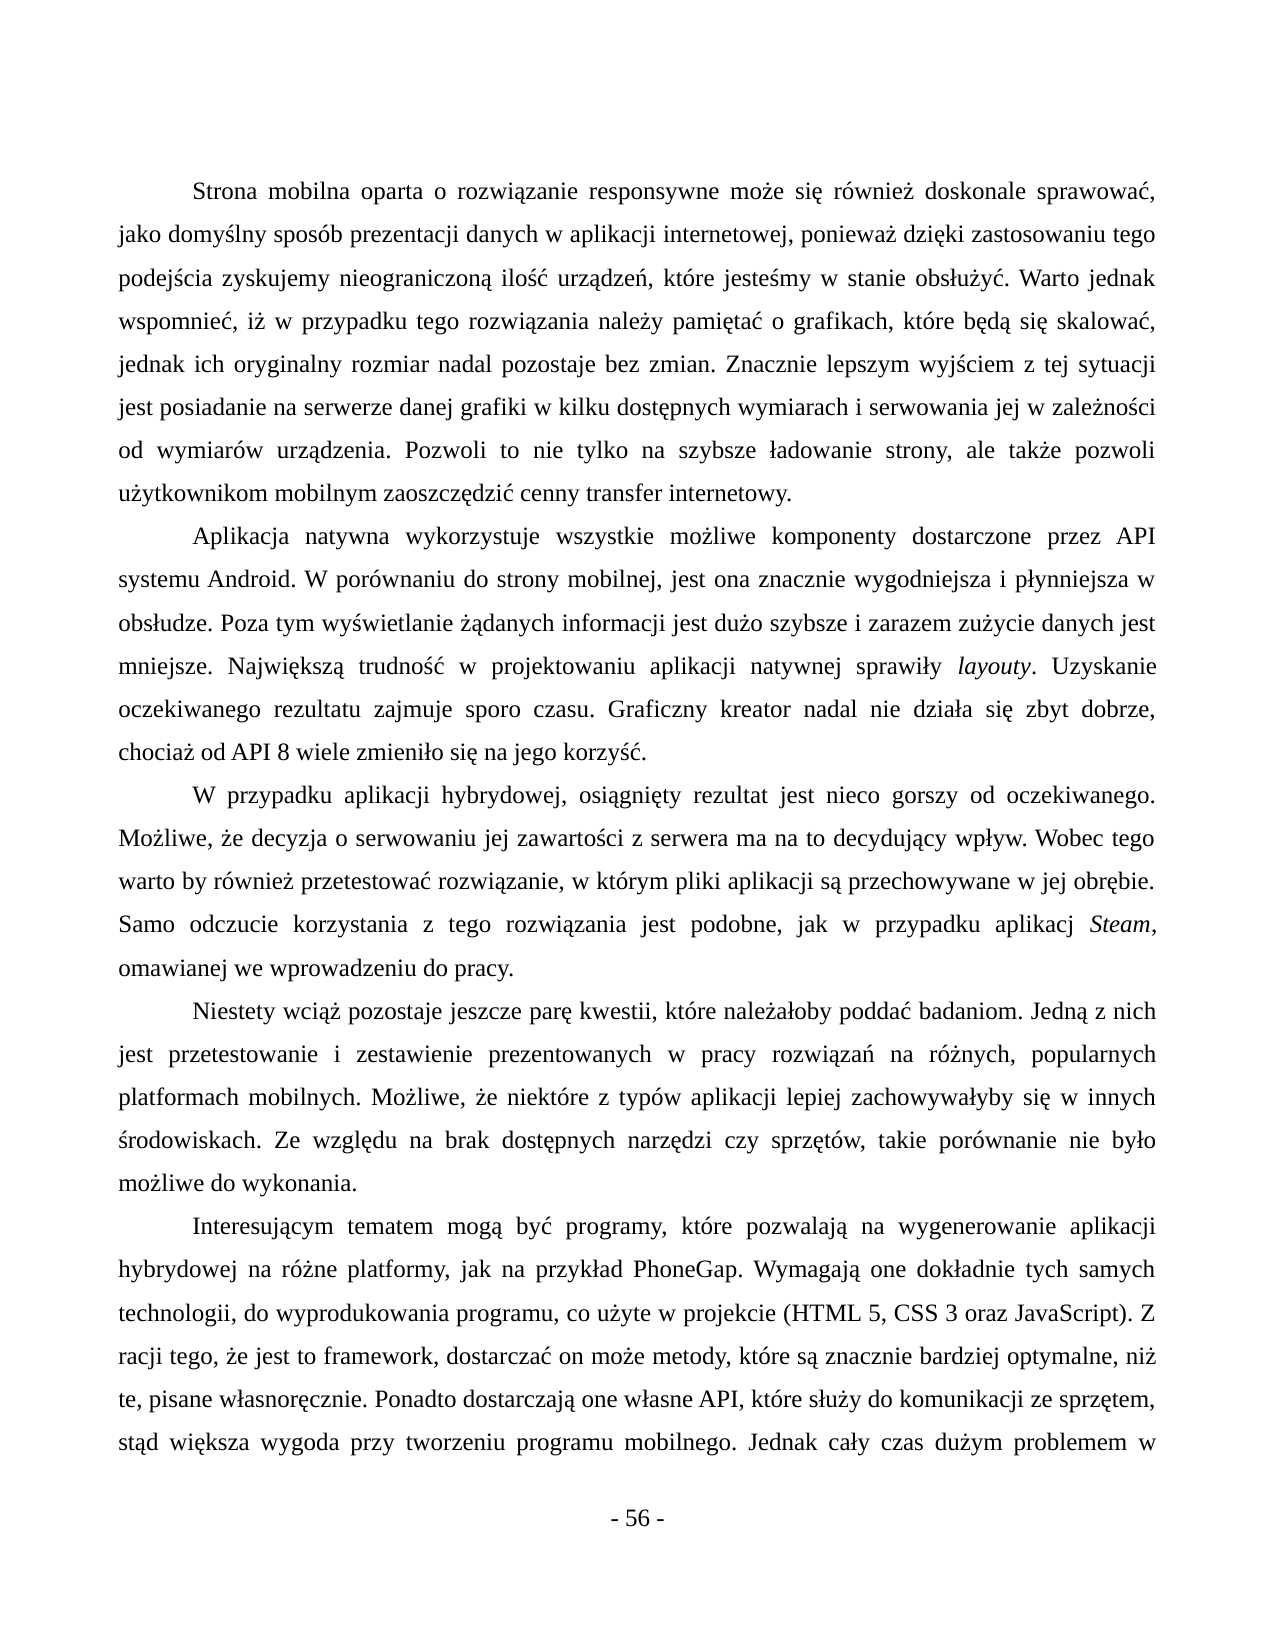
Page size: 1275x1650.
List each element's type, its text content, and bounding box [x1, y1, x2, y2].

text Strona mobilna oparta o rozwiązanie responsywne może się również doskonale sprawować, jako domyślny sposób prezentacji danych w aplikacji internetowej, ponieważ dzięki zastosowaniu tego podejścia zyskujemy nieograniczoną ilość urządzeń, które jesteśmy w stanie obsłużyć. Warto jednak wspomnieć, iż w przypadku tego rozwiązania należy pamiętać o grafikach, które będą się skalować, jednak ich oryginalny rozmiar nadal pozostaje bez zmian. Znacznie lepszym wyjściem z tej sytuacji jest posiadanie na serwerze danej grafiki w kilku dostępnych wymiarach i serwowania jej w zależności od wymiarów urządzenia. Pozwoli to nie tylko na szybsze ładowanie strony, ale także pozwoli użytkownikom mobilnym zaoszczędzić cenny transfer internetowy. [118, 176, 1157, 507]
text Interesującym tematem mogą być programy, które pozwalają na wygenerowanie aplikacji hybrydowej na różne platformy, jak na przykład PhoneGap. Wymagają one dokładnie tych samych technologii, do wyprodukowania programu, co użyte w projekcie (HTML 5, CSS 3 oraz JavaScript). Z racji tego, że jest to framework, dostarczać on może metody, które są znacznie bardziej optymalne, niż te, pisane własnoręcznie. Ponadto dostarczają one własne API, które służy do komunikacji ze sprzętem, stąd większa wygoda przy tworzeniu programu mobilnego. Jednak cały czas dużym problemem w [118, 1211, 1157, 1456]
text Aplikacja natywna wykorzystuje wszystkie możliwe komponenty dostarczone przez API systemu Android. W porównaniu do strony mobilnej, jest ona znacznie wygodniejsza i płynniejsza w obsłudze. Poza tym wyświetlanie żądanych informacji jest dużo szybsze i zarazem zużycie danych jest mniejsze. Największą trudność w projektowaniu aplikacji natywnej sprawiły layouty. Uzyskanie oczekiwanego rezultatu zajmuje sporo czasu. Graficzny kreator nadal nie działa się zbyt dobrze, chociaż od API 8 wiele zmieniło się na jego korzyść. [118, 521, 1157, 766]
text W przypadku aplikacji hybrydowej, osiągnięty rezultat jest nieco gorszy od oczekiwanego. Możliwe, że decyzja o serwowaniu jej zawartości z serwera ma na to decydujący wpływ. Wobec tego warto by również przetestować rozwiązanie, w którym pliki aplikacji są przechowywane w jej obrębie. Samo odczucie korzystania z tego rozwiązania jest podobne, jak w przypadku aplikacj Steam, omawianej we wprowadzeniu do pracy. [118, 780, 1157, 981]
text Niestety wciąż pozostaje jeszcze parę kwestii, które należałoby poddać badaniom. Jedną z nich jest przetestowanie i zestawienie prezentowanych w pracy rozwiązań na różnych, popularnych platformach mobilnych. Możliwe, że niektóre z typów aplikacji lepiej zachowywałyby się w innych środowiskach. Ze względu na brak dostępnych narzędzi czy sprzętów, takie porównanie nie było możliwe do wykonania. [118, 996, 1157, 1197]
